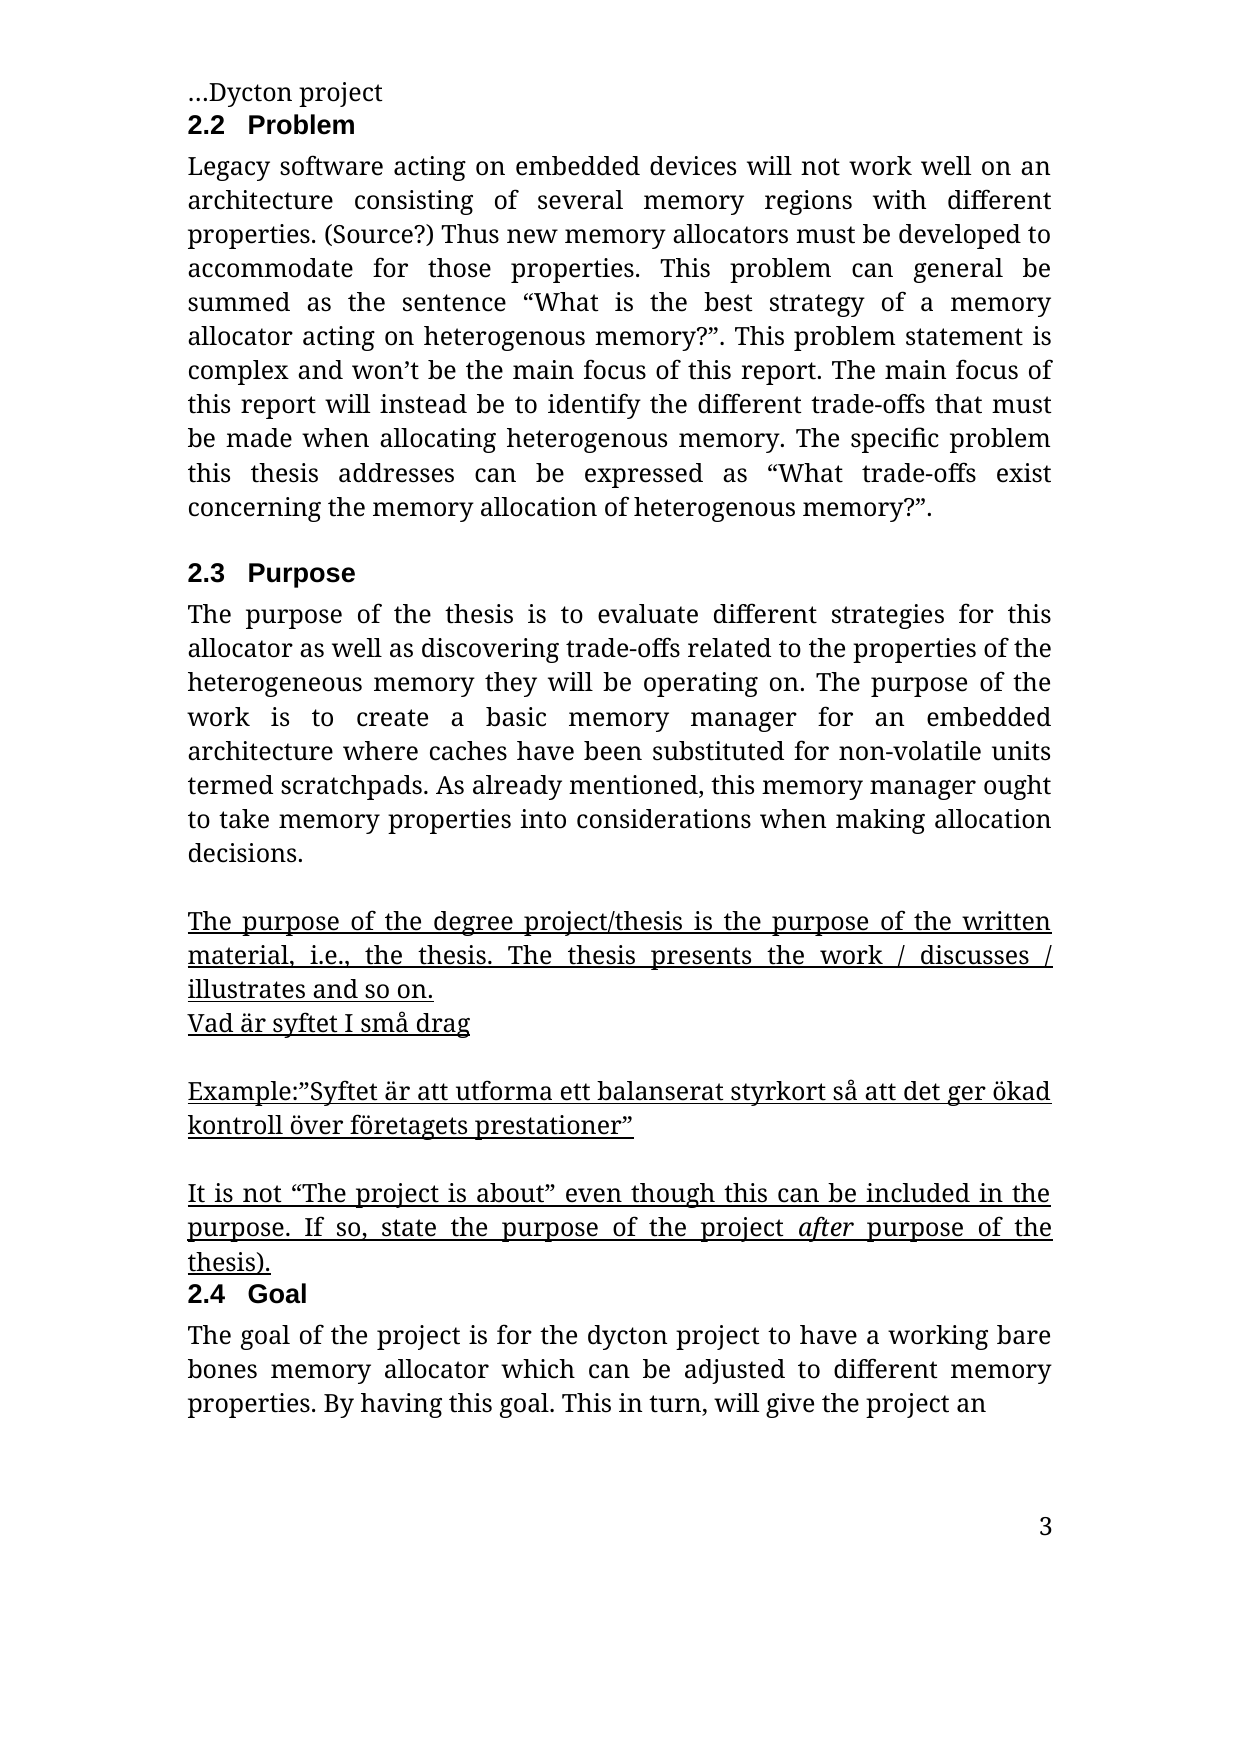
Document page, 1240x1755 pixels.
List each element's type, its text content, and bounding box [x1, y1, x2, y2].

text Example:”Syftet är att utforma ett balanserat styrkort så att det ger ökad [187, 1074, 1052, 1103]
text The goal of the project is for the dycton project to have a working bare bones memory allocator which can be adjusted to different memory properties. By having this goal. This in turn, will give the project an [187, 1318, 1052, 1420]
text Vad är syftet I små drag [187, 1006, 1052, 1040]
text thesis). [187, 1241, 1052, 1278]
text material, i.e., the thesis. The thesis presents the work / discusses / [187, 933, 1052, 966]
subtitle Problem [187, 109, 1052, 140]
text The purpose of the degree project/thesis is the purpose of the written [187, 903, 1052, 932]
text kontroll över företagets prestationer” [187, 1104, 1052, 1142]
text illustrates and so on. [187, 967, 1052, 1006]
subtitle Purpose [187, 557, 1052, 589]
text Legacy software acting on embedded devices will not work well on an architecture consisting of several memory regions with different properties. (Source?) Thus new memory allocators must be developed to accommodate for those properties. This problem can general be summed as the sentence “What is the best strategy of a memory allocator acting on heterogenous memory?”. This problem statement is complex and won’t be the main focus of this report. The main focus of this report will instead be to identify the different trade-offs that must be made when allocating heterogenous memory. The specific problem this thesis addresses can be expressed as “What trade-offs exist concerning the memory allocation of heterogenous memory?”. [187, 149, 1052, 523]
subtitle Goal [187, 1278, 1052, 1309]
text It is not “The project is about” even though this can be included in the purpose. If so, state the purpose of the project after purpose of the [187, 1176, 1052, 1239]
text The purpose of the thesis is to evaluate different strategies for this allocator as well as discovering trade-offs related to the properties of the heterogeneous memory they will be operating on. The purpose of the work is to create a basic memory manager for an embedded architecture where caches have been substituted for non-volatile units termed scratchpads. As already mentioned, this memory manager ought to take memory properties into considerations when making allocation decisions. [187, 597, 1052, 869]
text …Dycton project [187, 75, 1052, 109]
